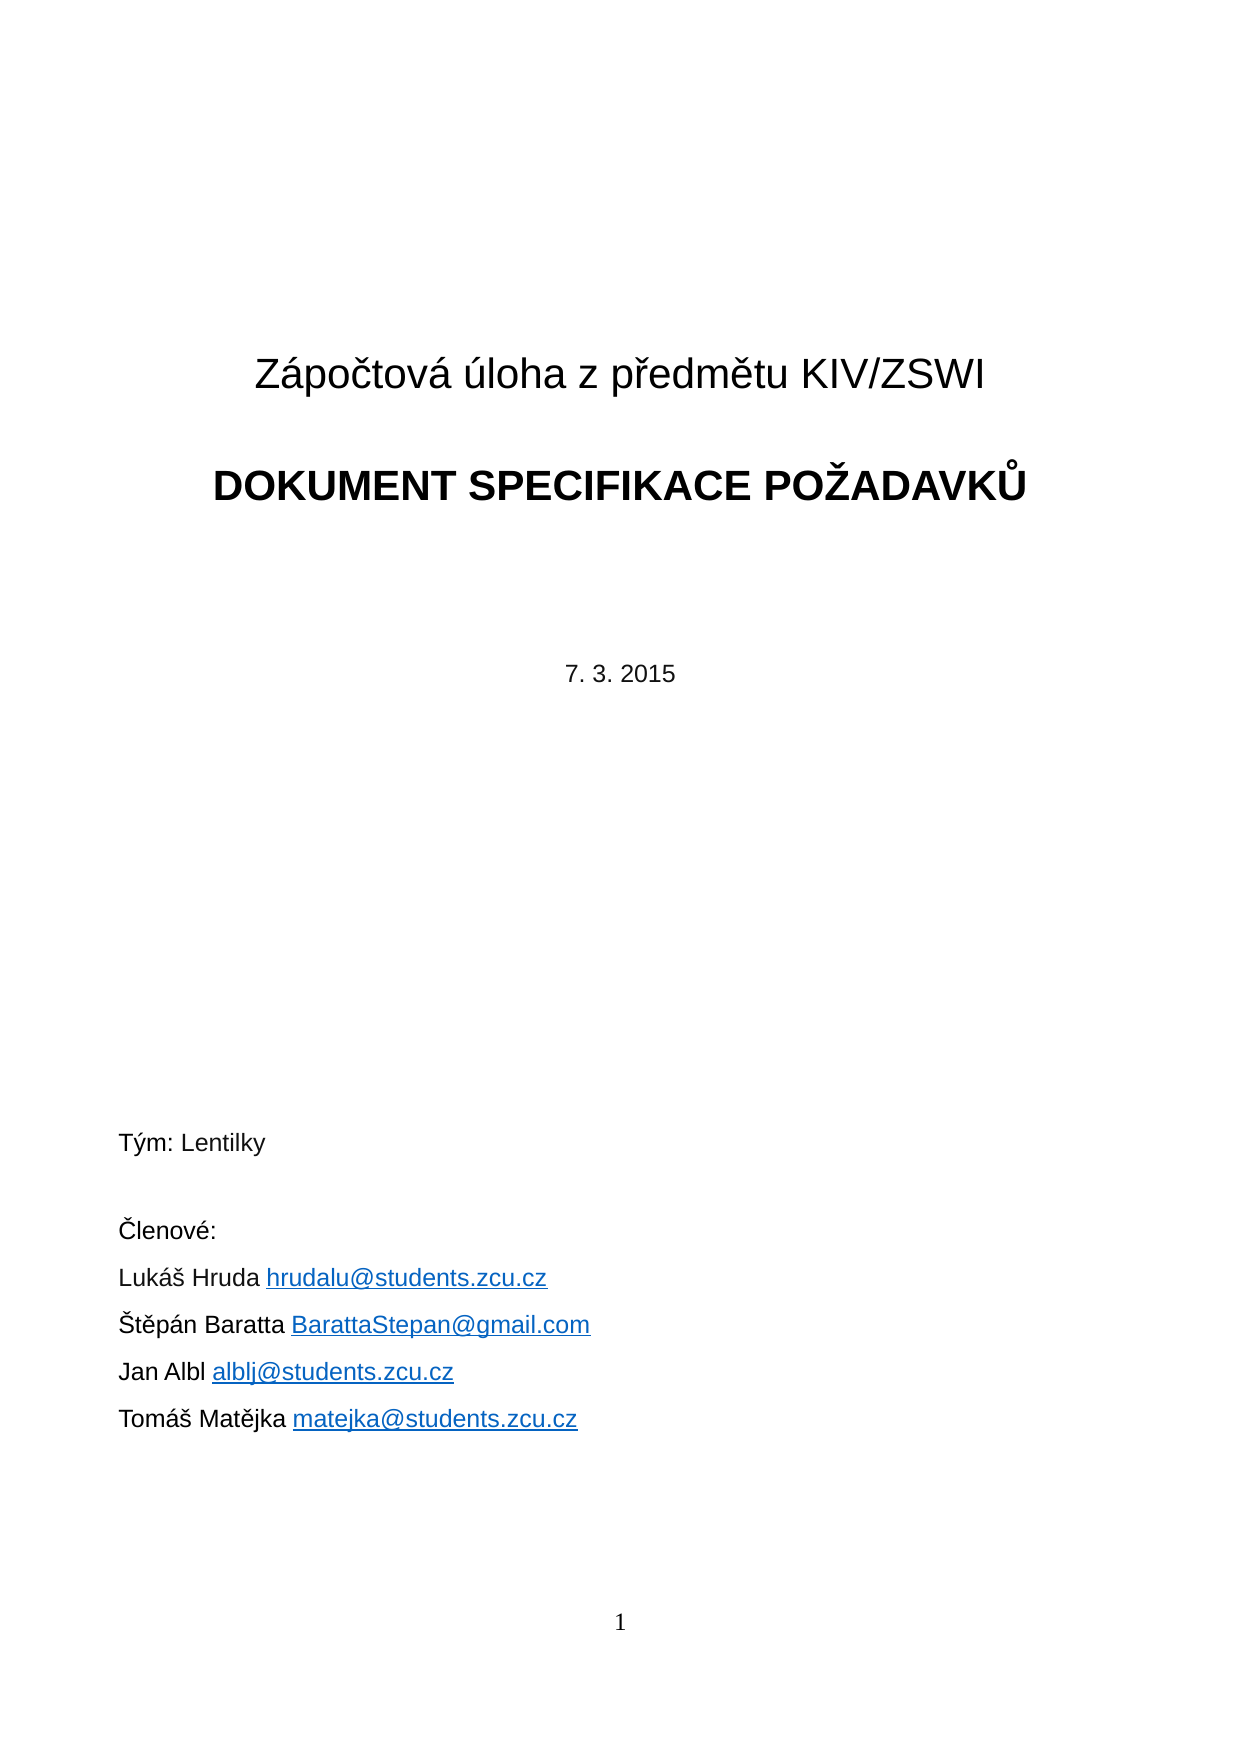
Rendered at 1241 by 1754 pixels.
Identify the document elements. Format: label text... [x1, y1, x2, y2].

text Tomáš Matějka matejka@students.zcu.cz [118, 1404, 1122, 1433]
text Lukáš Hruda hrudalu@students.zcu.cz [118, 1263, 1122, 1292]
text Zápočtová úloha z předmětu KIV/ZSWI [118, 349, 1122, 397]
text Tým: Lentilky [118, 1128, 1122, 1157]
text DOKUMENT SPECIFIKACE POŽADAVKŮ [118, 461, 1122, 509]
text Jan Albl alblj@students.zcu.cz [118, 1357, 1122, 1386]
text Štěpán Baratta BarattaStepan@gmail.com [118, 1310, 1122, 1339]
text 7. 3. 2015 [118, 659, 1122, 688]
text Členové: [118, 1216, 1122, 1245]
